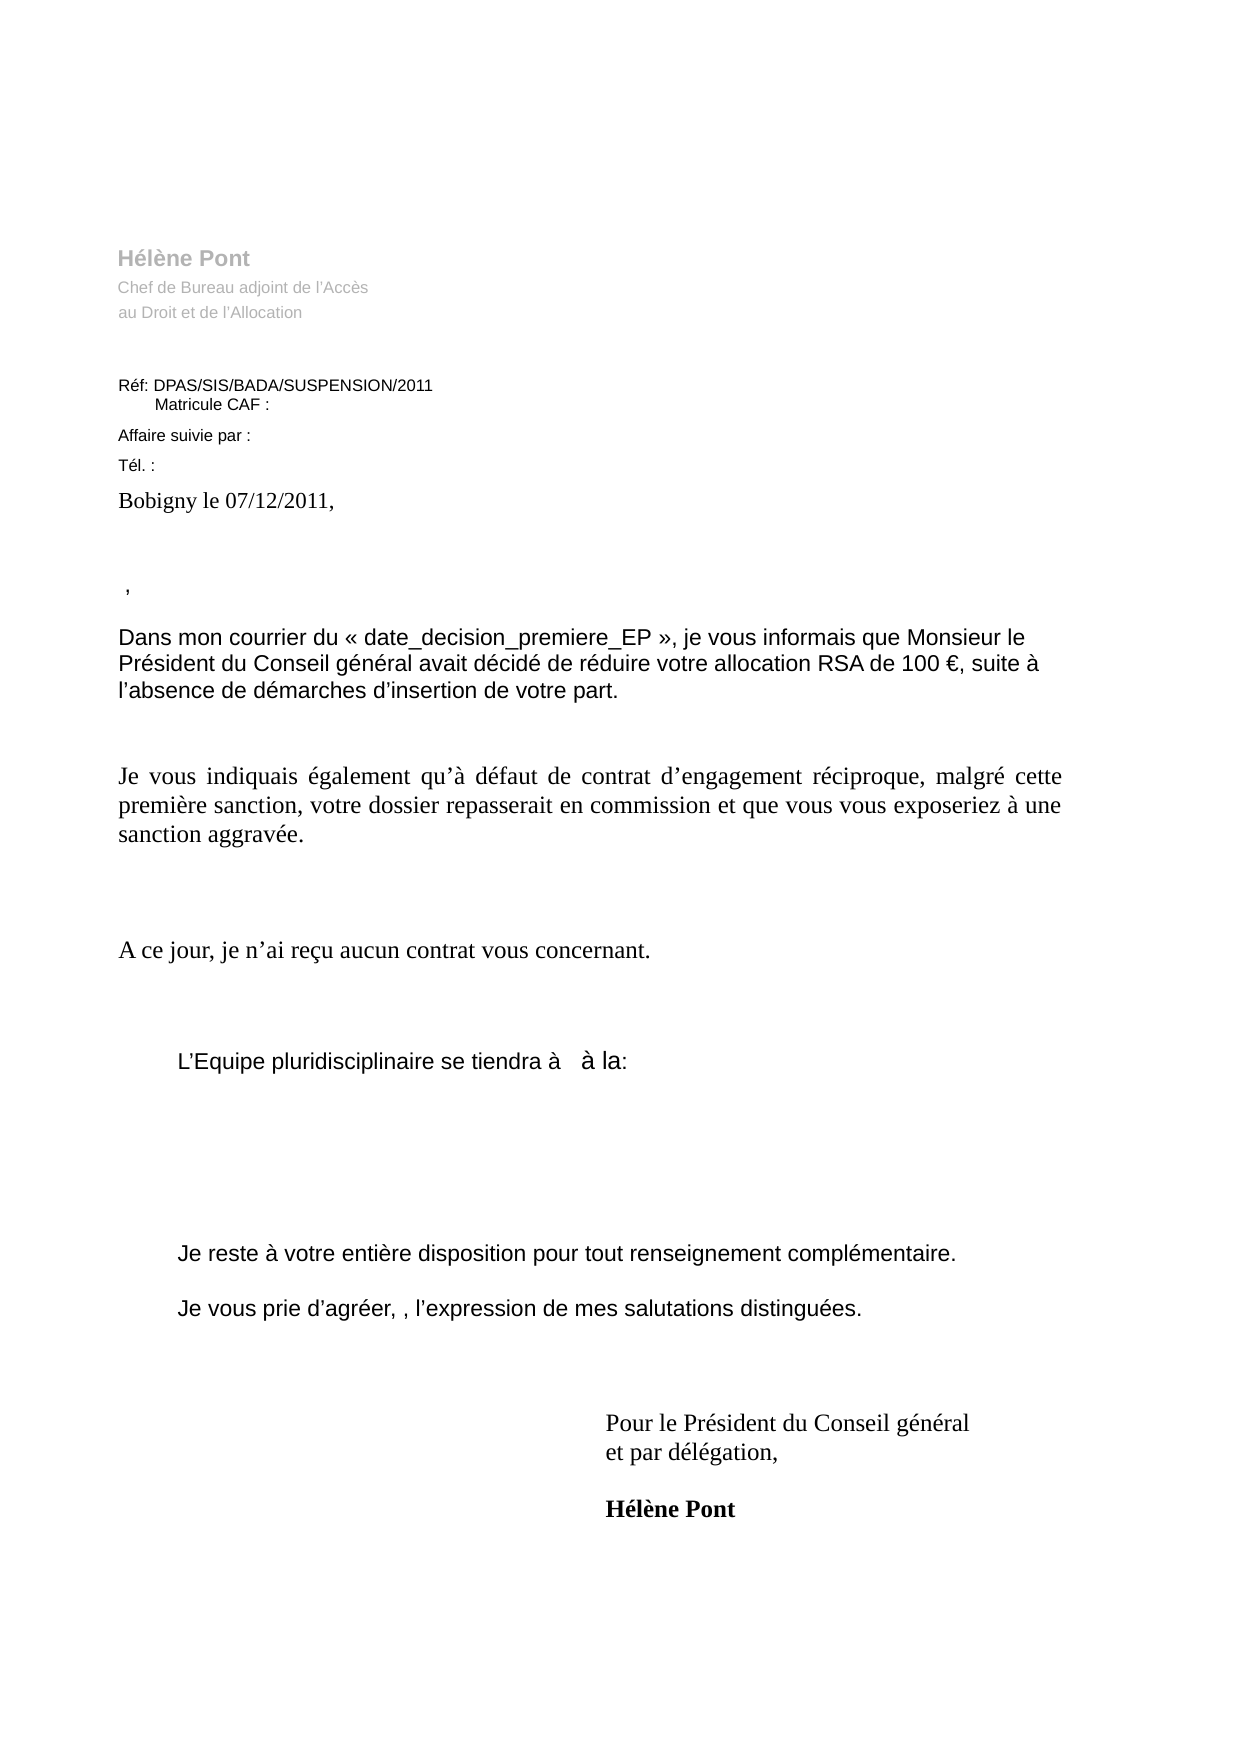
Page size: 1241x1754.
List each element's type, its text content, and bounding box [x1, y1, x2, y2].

text , [118, 571, 1063, 598]
text Bobigny le 07/12/2011, [118, 487, 1063, 514]
table_cell Tél. : [118, 450, 590, 487]
table_cell Hélène Pont Chef de Bureau adjoint de l’Accès au Droit et de l’Allocation [118, 234, 590, 370]
text Hélène Pont [605, 1494, 1063, 1523]
text A ce jour, je n’ai reçu aucun contrat vous concernant. [118, 935, 1063, 964]
table_cell Affaire suivie par : [118, 420, 590, 450]
text et par délégation, [605, 1437, 1063, 1465]
text Dans mon courrier du « date_decision_premiere_EP », je vous informais que Monsieur le Président du Conseil général avait décidé de réduire votre allocation RSA de 100 €, suite à l’absence de démarches d’insertion de votre part. [118, 624, 1063, 703]
table_cell Réf: DPAS/SIS/BADA/SUSPENSION/2011 Matricule CAF : [118, 370, 590, 419]
text Je vous prie d’agréer, , l’expression de mes salutations distinguées. [177, 1295, 1063, 1322]
text Je reste à votre entière disposition pour tout renseignement complémentaire. [177, 1240, 1063, 1267]
text Je vous indiquais également qu’à défaut de contrat d’engagement réciproque, malgré cette première sanction, votre dossier repasserait en commission et que vous vous exposeriez à une sanction aggravée. [118, 761, 1063, 847]
table_header [118, 118, 590, 233]
text L’Equipe pluridisciplinaire se tiendra à à la: [177, 1046, 1063, 1075]
table_cell [590, 234, 1062, 487]
table_header [590, 118, 1062, 233]
text Pour le Président du Conseil général [605, 1408, 1063, 1437]
